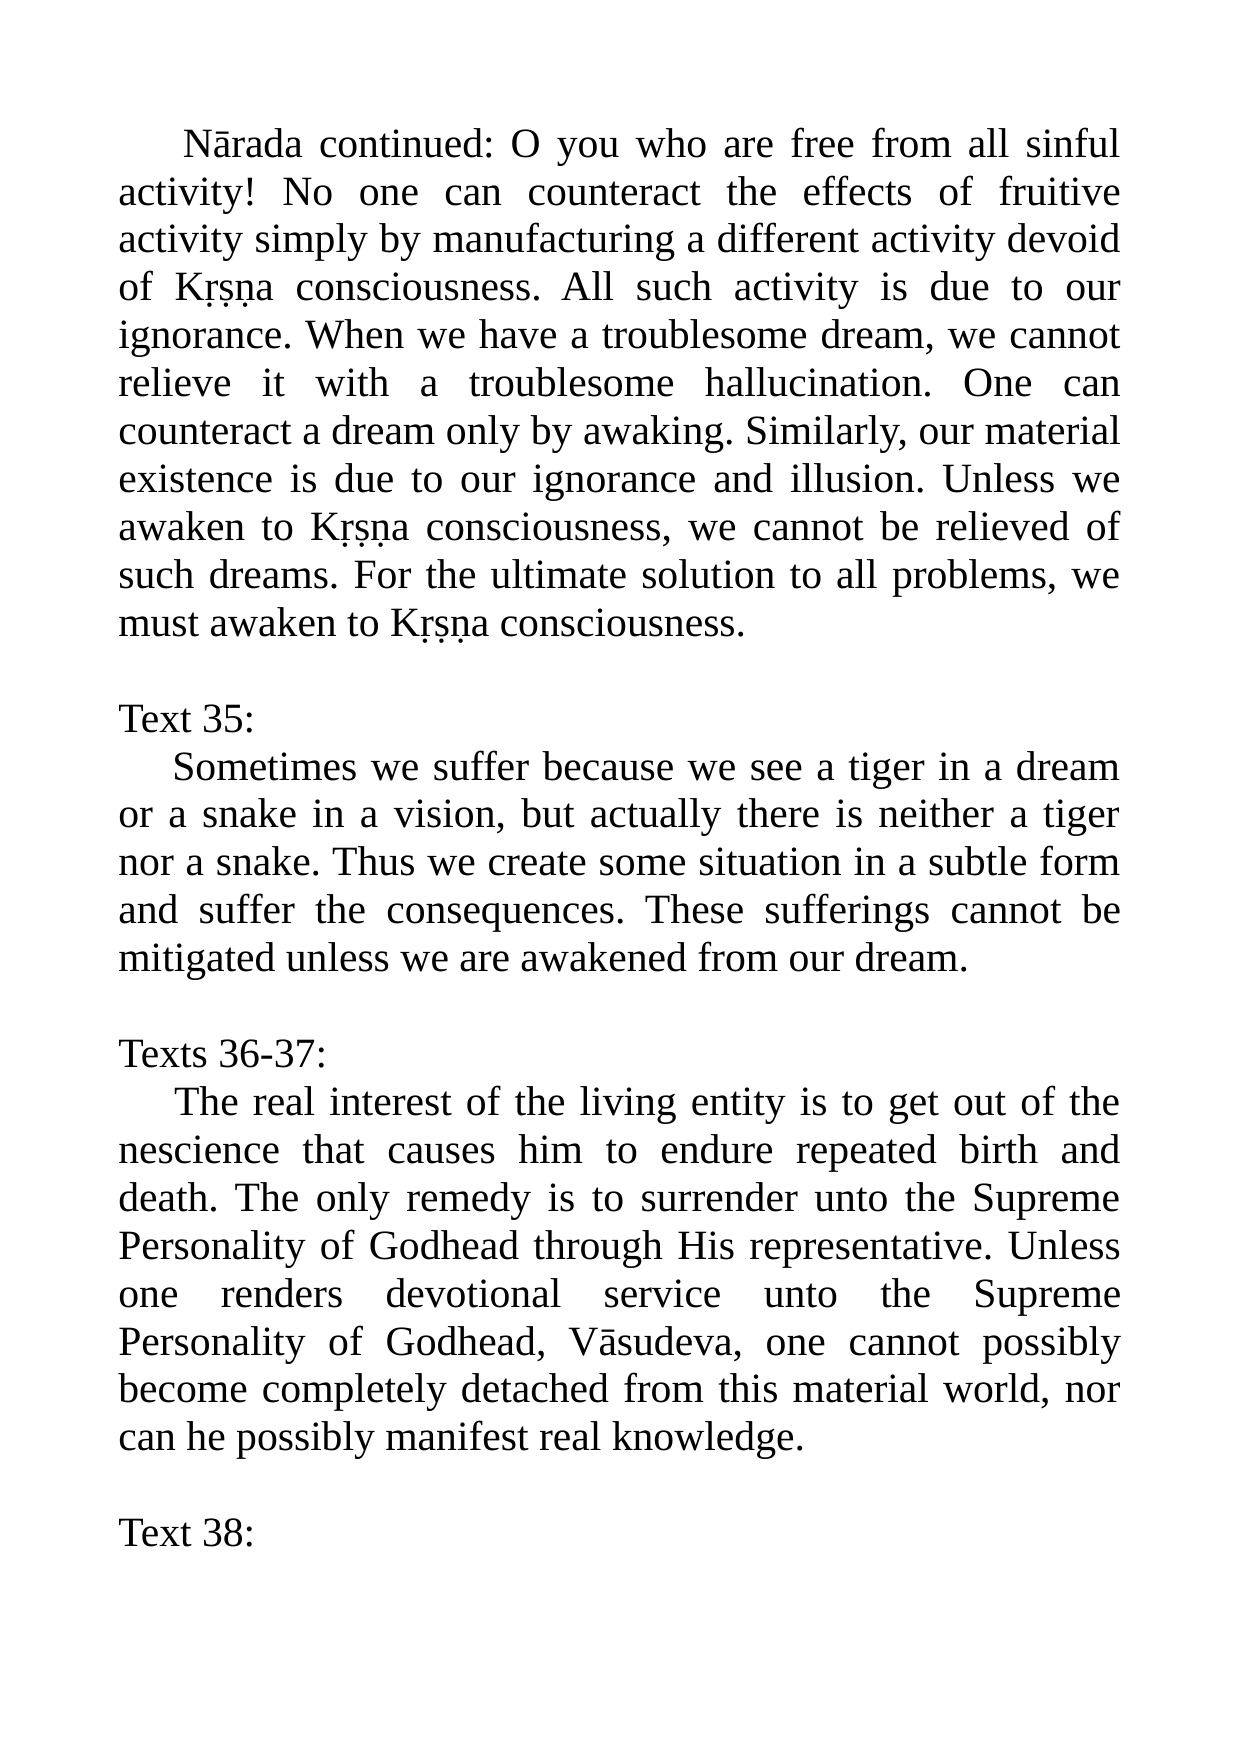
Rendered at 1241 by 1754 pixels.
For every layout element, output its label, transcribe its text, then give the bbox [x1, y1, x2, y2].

text Text 38: [118, 1508, 1122, 1556]
text Text 35: [118, 693, 1122, 741]
text Nārada continued: O you who are free from all sinful activity! No one can counteract the effects of fruitive activity simply by manufacturing a different activity devoid of Kṛṣṇa consciousness. All such activity is due to our ignorance. When we have a troublesome dream, we cannot relieve it with a troublesome hallucination. One can counteract a dream only by awaking. Similarly, our material existence is due to our ignorance and illusion. Unless we awaken to Kṛṣṇa consciousness, we cannot be relieved of such dreams. For the ultimate solution to all problems, we must awaken to Kṛṣṇa consciousness. [118, 118, 1122, 645]
text Texts 36-37: [118, 1028, 1122, 1076]
text The real interest of the living entity is to get out of the nescience that causes him to endure repeated birth and death. The only remedy is to surrender unto the Supreme Personality of Godhead through His representative. Unless one renders devotional service unto the Supreme Personality of Godhead, Vāsudeva, one cannot possibly become completely detached from this material world, nor can he possibly manifest real knowledge. [118, 1076, 1122, 1460]
text Sometimes we suffer because we see a tiger in a dream or a snake in a vision, but actually there is neither a tiger nor a snake. Thus we create some situation in a subtle form and suffer the consequences. These sufferings cannot be mitigated unless we are awakened from our dream. [118, 741, 1122, 981]
